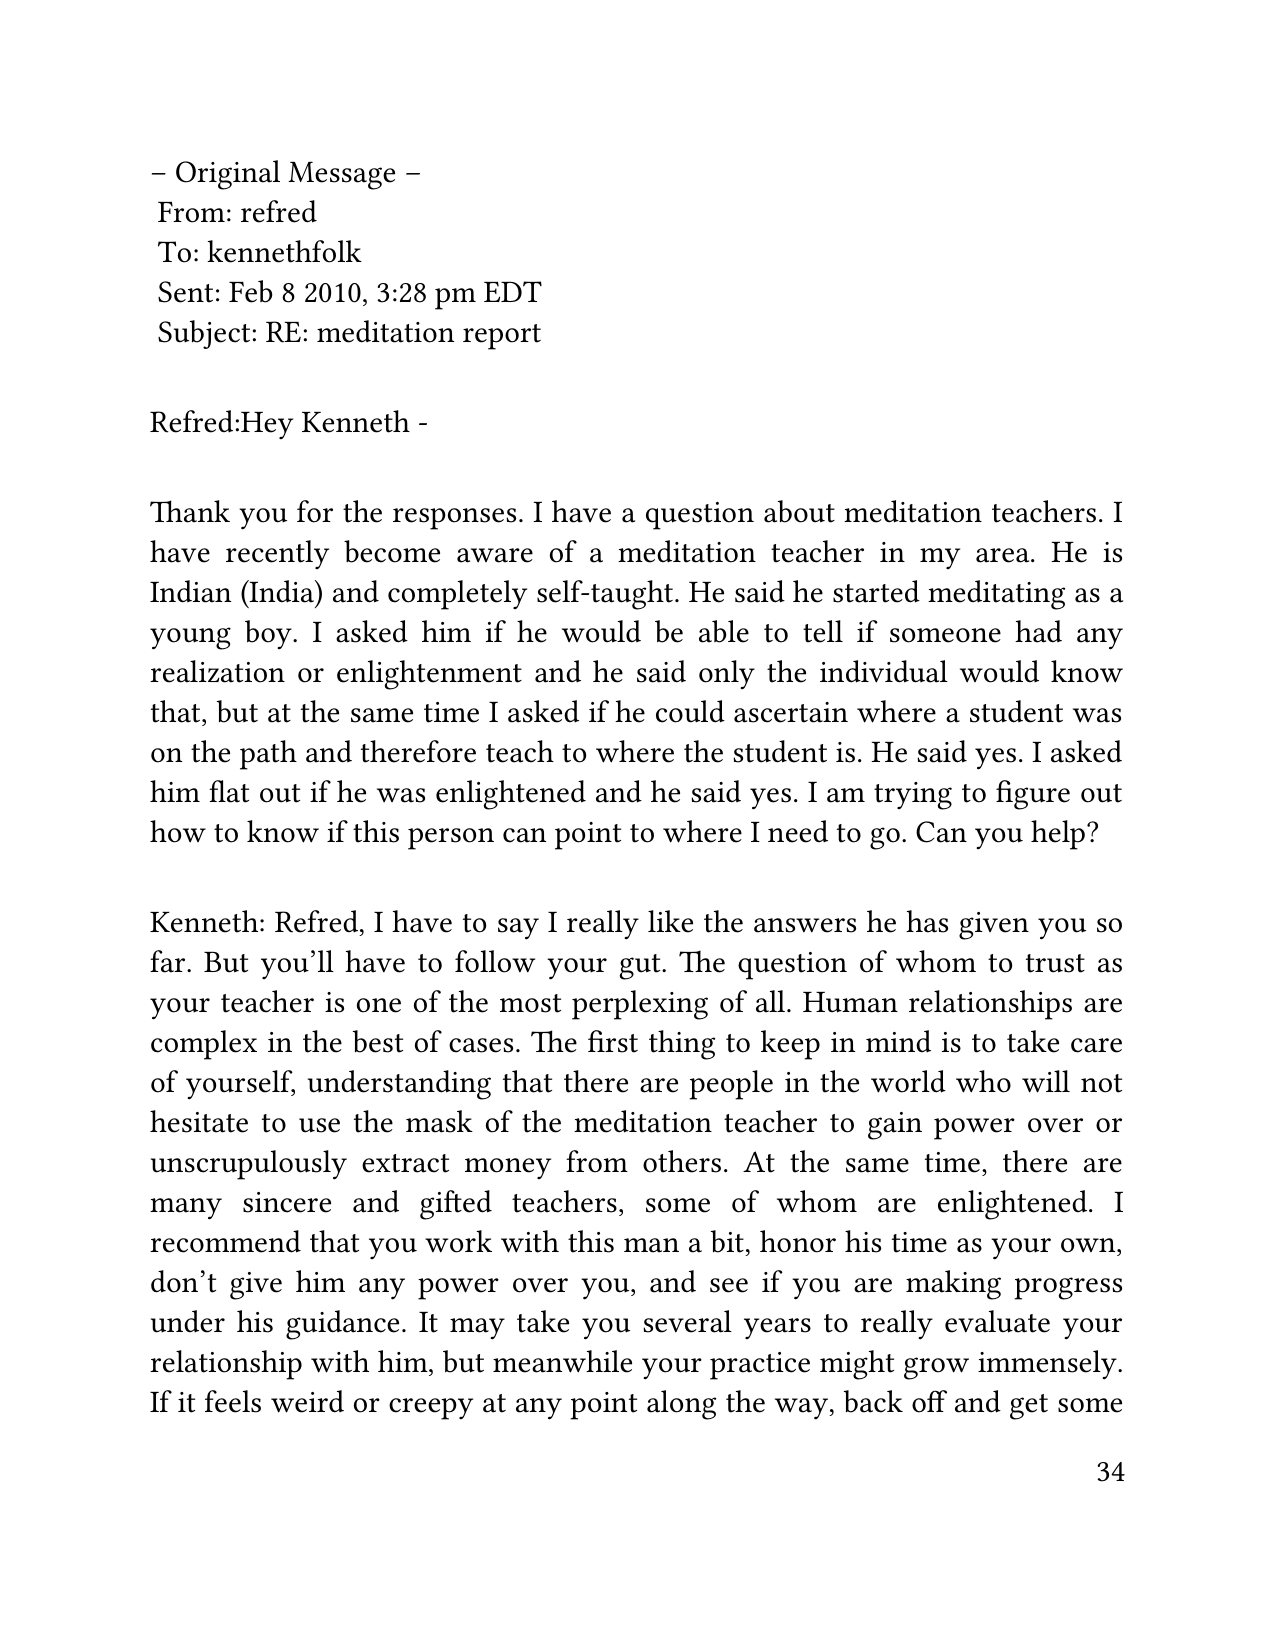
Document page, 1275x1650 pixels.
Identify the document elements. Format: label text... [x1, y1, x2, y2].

text Refred:Hey Kenneth - [150, 400, 1125, 440]
text Kenneth: Refred, I have to say I really like the answers he has given you so far. But you’ll have to follow your gut. The question of whom to trust as your teacher is one of the most perplexing of all. Human relationships are complex in the best of cases. The first thing to keep in mind is to take care of yourself, understanding that there are people in the world who will not hesitate to use the mask of the meditation teacher to gain power over or unscrupulously extract money from others. At the same time, there are many sincere and gifted teachers, some of whom are enlightened. I recommend that you work with this man a bit, honor his time as your own, don’t give him any power over you, and see if you are making progress under his guidance. It may take you several years to really evaluate your relationship with him, but meanwhile your practice might grow immensely. If it feels weird or creepy at any point along the way, back off and get some [150, 900, 1125, 1420]
text – Original Message – From: refred To: kennethfolk Sent: Feb 8 2010, 3:28 pm EDT Subject: RE: meditation report [150, 150, 1125, 350]
text Thank you for the responses. I have a question about meditation teachers. I have recently become aware of a meditation teacher in my area. He is Indian (India) and completely self-taught. He said he started meditating as a young boy. I asked him if he would be able to tell if someone had any realization or enlightenment and he said only the individual would know that, but at the same time I asked if he could ascertain where a student was on the path and therefore teach to where the student is. He said yes. I asked him flat out if he was enlightened and he said yes. I am trying to figure out how to know if this person can point to where I need to go. Can you help? [150, 490, 1125, 850]
